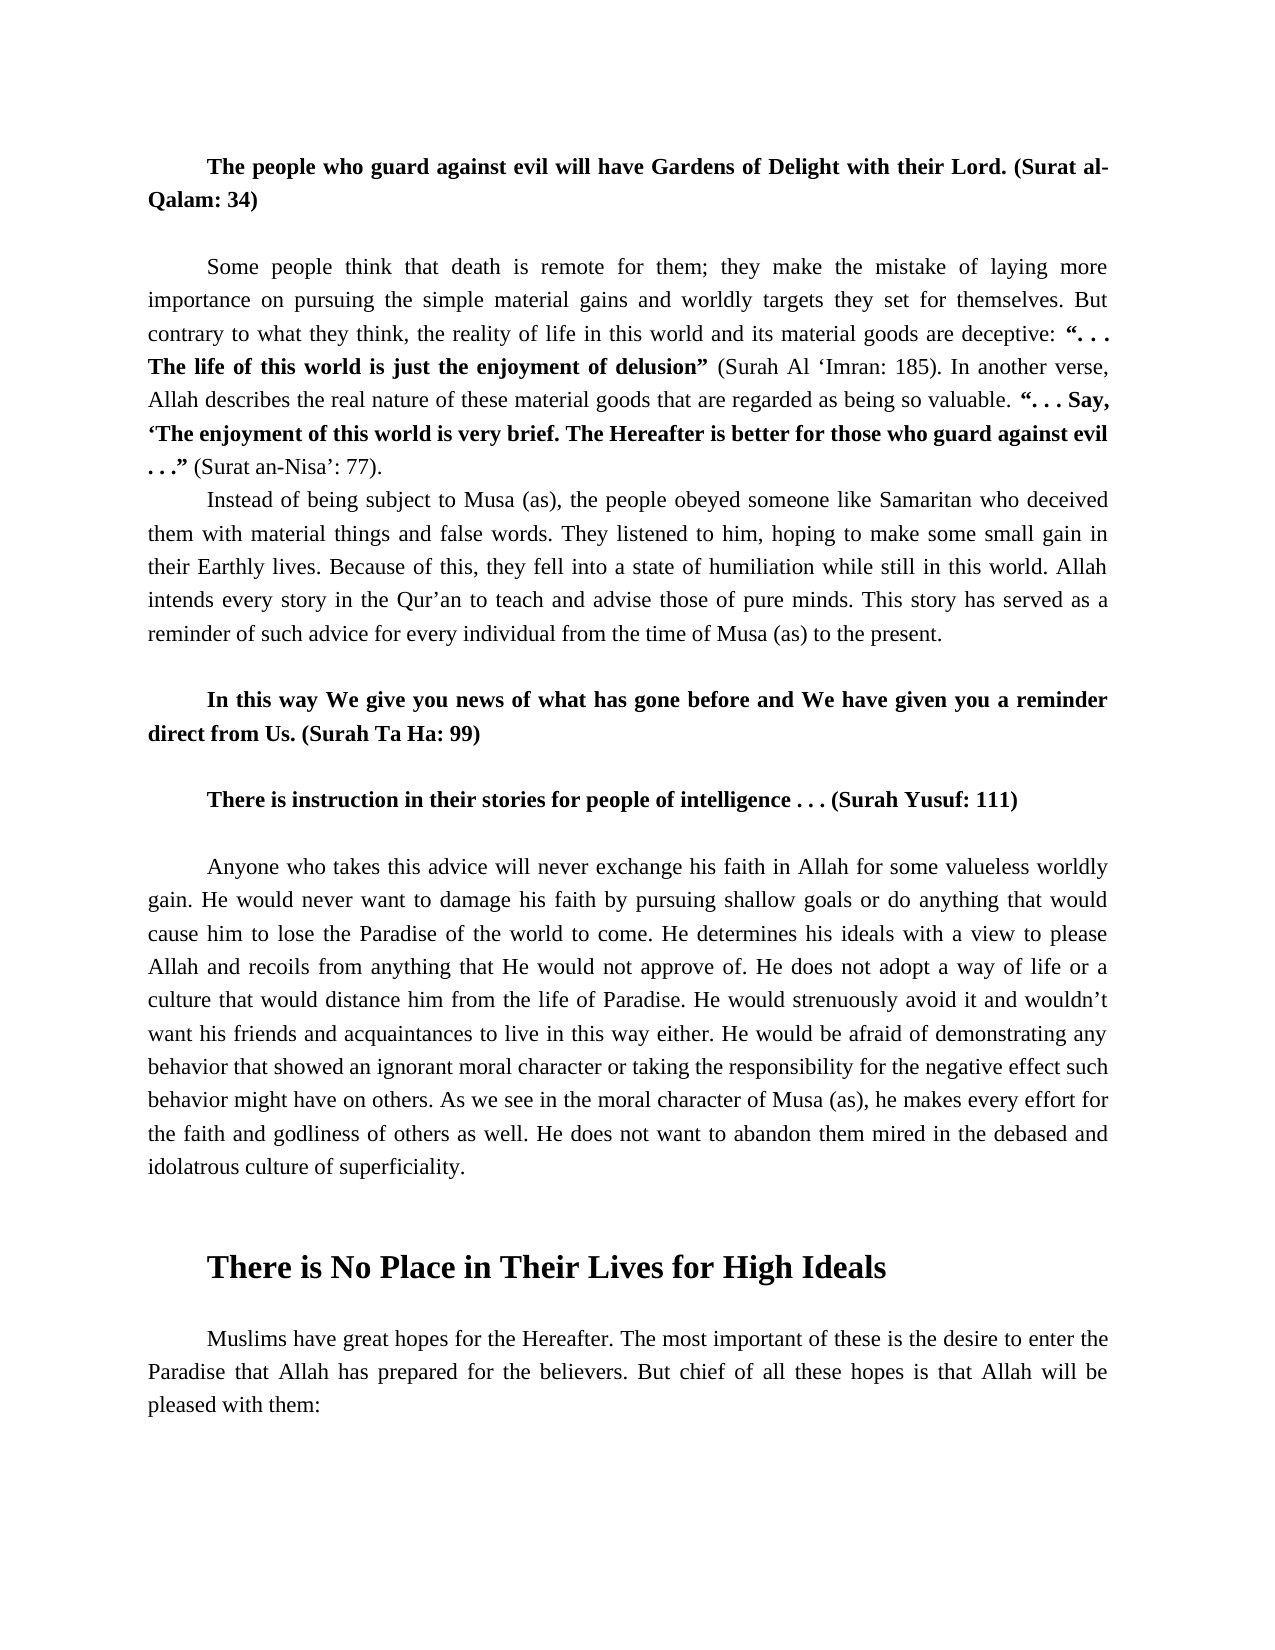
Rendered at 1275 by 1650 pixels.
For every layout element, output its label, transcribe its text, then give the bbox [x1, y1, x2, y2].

text There is instruction in their stories for people of intelligence . . . (Surah Yusuf: 111) [148, 781, 1110, 814]
text There is No Place in Their Lives for High Ideals [148, 1248, 1110, 1286]
text Muslims have great hopes for the Hereafter. The most important of these is the desire to enter the Paradise that Allah has prepared for the believers. But chief of all these hopes is that Allah will be pleased with them: [148, 1319, 1110, 1419]
text Some people think that death is remote for them; they make the mistake of laying more importance on pursuing the simple material gains and worldly targets they set for themselves. But contrary to what they think, the reality of life in this world and its material goods are deceptive: “. . . The life of this world is just the enjoyment of delusion” (Surah Al ‘Imran: 185). In another verse, Allah describes the real nature of these material goods that are regarded as being so valuable. “. . . Say, ‘The enjoyment of this world is very brief. The Hereafter is better for those who guard against evil . . .” (Surat an-Nisa’: 77). [148, 248, 1110, 481]
text Instead of being subject to Musa (as), the people obeyed someone like Samaritan who deceived them with material things and false words. They listened to him, hoping to make some small gain in their Earthly lives. Because of this, they fell into a state of humiliation while still in this world. Allah intends every story in the Qur’an to teach and advise those of pure minds. This story has served as a reminder of such advice for every individual from the time of Musa (as) to the present. [148, 481, 1110, 648]
text Anyone who takes this advice will never exchange his faith in Allah for some valueless worldly gain. He would never want to damage his faith by pursuing shallow goals or do anything that would cause him to lose the Paradise of the world to come. He determines his ideals with a view to please Allah and recoils from anything that He would not approve of. He does not adopt a way of life or a culture that would distance him from the life of Paradise. He would strenuously avoid it and wouldn’t want his friends and acquaintances to live in this way either. He would be afraid of demonstrating any behavior that showed an ignorant moral character or taking the responsibility for the negative effect such behavior might have on others. As we see in the moral character of Musa (as), he makes every effort for the faith and godliness of others as well. He does not want to abandon them mired in the debased and idolatrous culture of superficiality. [148, 848, 1110, 1181]
text In this way We give you news of what has gone before and We have given you a reminder direct from Us. (Surah Ta Ha: 99) [148, 681, 1110, 748]
text The people who guard against evil will have Gardens of Delight with their Lord. (Surat al-Qalam: 34) [148, 148, 1110, 214]
